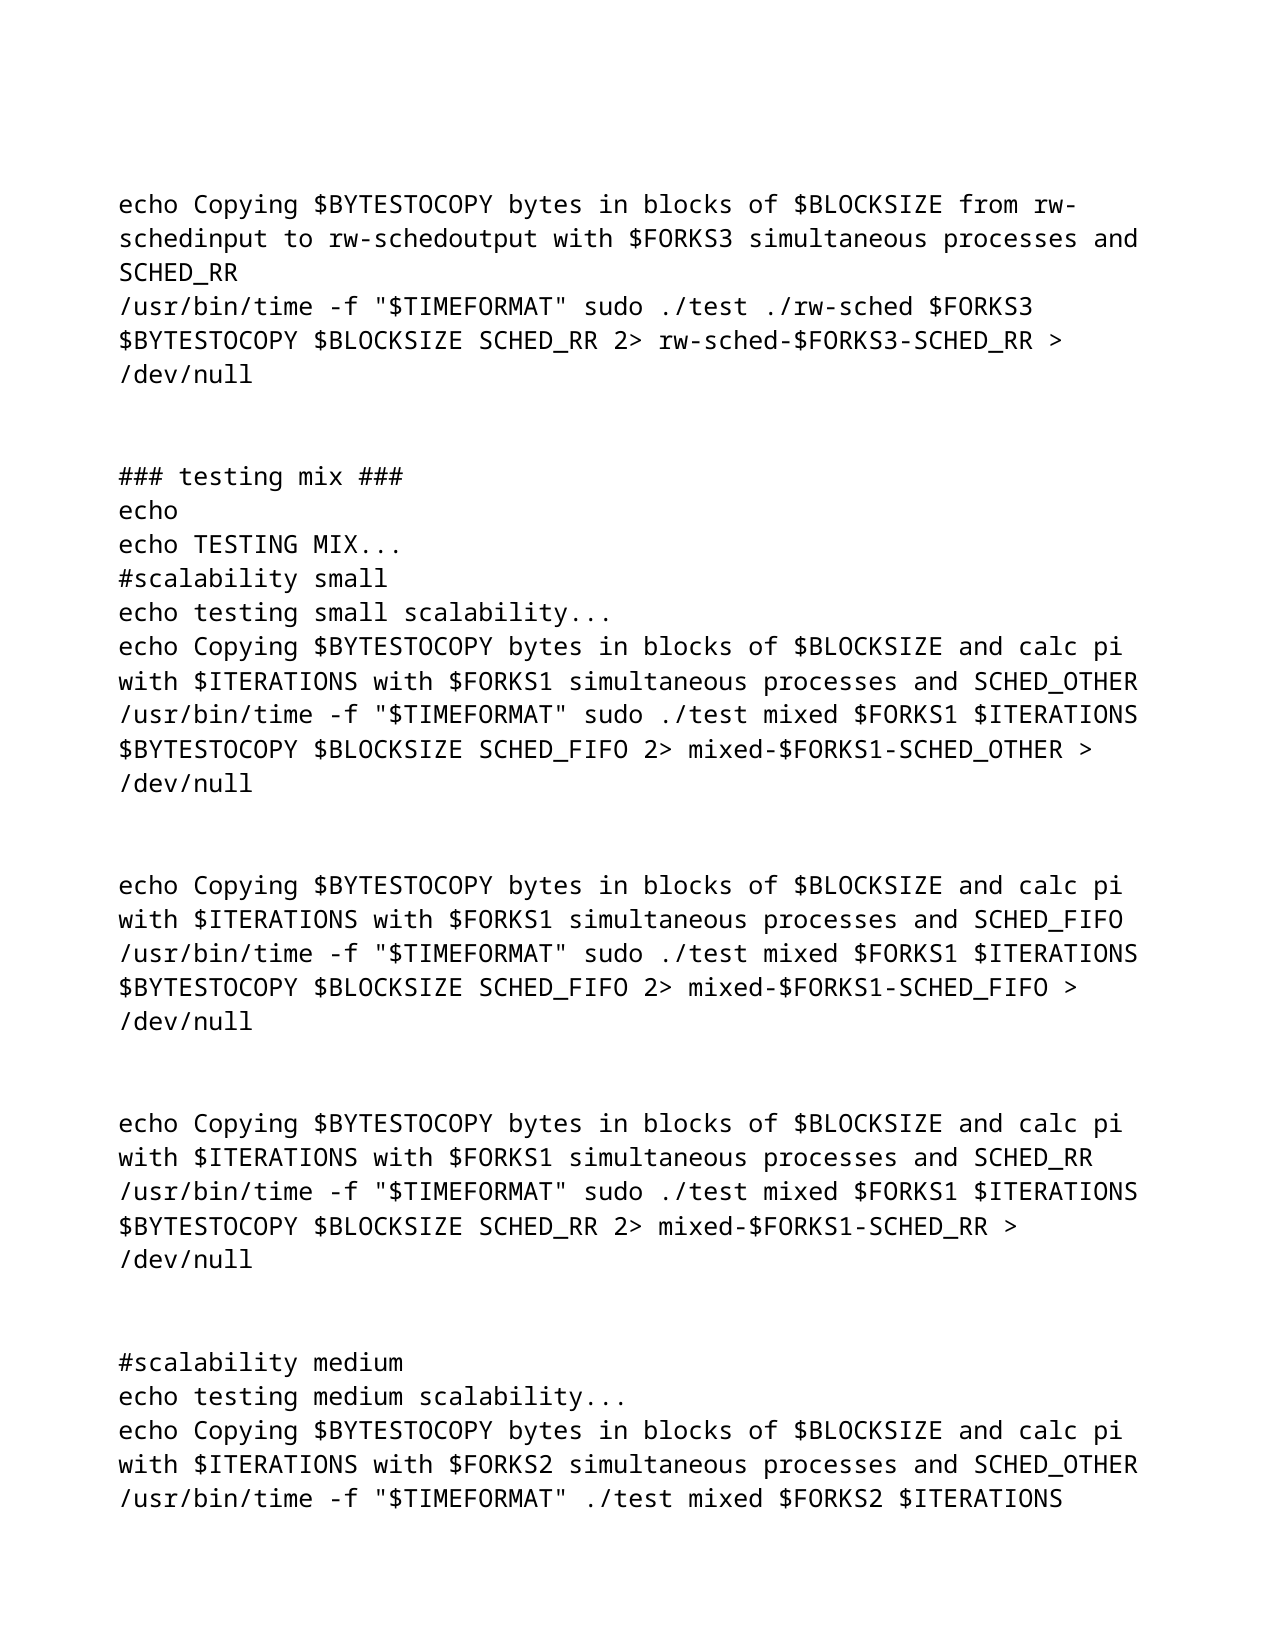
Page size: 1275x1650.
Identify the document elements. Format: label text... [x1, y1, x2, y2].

text echo testing small scalability... [118, 595, 1157, 629]
text /usr/bin/time -f "$TIMEFORMAT" sudo ./test ./rw-sched $FORKS3 $BYTESTOCOPY $BLOCKSIZE SCHED_RR 2> rw-sched-$FORKS3-SCHED_RR > /dev/null [118, 288, 1157, 391]
text echo TESTING MIX... [118, 527, 1157, 561]
text /usr/bin/time -f "$TIMEFORMAT" sudo ./test mixed $FORKS1 $ITERATIONS $BYTESTOCOPY $BLOCKSIZE SCHED_FIFO 2> mixed-$FORKS1-SCHED_FIFO > /dev/null [118, 936, 1157, 1038]
text echo Copying $BYTESTOCOPY bytes in blocks of $BLOCKSIZE and calc pi with $ITERATIONS with $FORKS1 simultaneous processes and SCHED_OTHER [118, 629, 1157, 697]
text echo [118, 493, 1157, 527]
text echo Copying $BYTESTOCOPY bytes in blocks of $BLOCKSIZE and calc pi with $ITERATIONS with $FORKS2 simultaneous processes and SCHED_OTHER [118, 1412, 1157, 1481]
text echo Copying $BYTESTOCOPY bytes in blocks of $BLOCKSIZE and calc pi with $ITERATIONS with $FORKS1 simultaneous processes and SCHED_FIFO [118, 867, 1157, 936]
text /usr/bin/time -f "$TIMEFORMAT" ./test mixed $FORKS2 $ITERATIONS [118, 1481, 1157, 1515]
text #scalability small [118, 561, 1157, 595]
text /usr/bin/time -f "$TIMEFORMAT" sudo ./test mixed $FORKS1 $ITERATIONS $BYTESTOCOPY $BLOCKSIZE SCHED_FIFO 2> mixed-$FORKS1-SCHED_OTHER > /dev/null [118, 697, 1157, 799]
text echo Copying $BYTESTOCOPY bytes in blocks of $BLOCKSIZE and calc pi with $ITERATIONS with $FORKS1 simultaneous processes and SCHED_RR [118, 1106, 1157, 1174]
text /usr/bin/time -f "$TIMEFORMAT" sudo ./test mixed $FORKS1 $ITERATIONS $BYTESTOCOPY $BLOCKSIZE SCHED_RR 2> mixed-$FORKS1-SCHED_RR > /dev/null [118, 1174, 1157, 1276]
text echo testing medium scalability... [118, 1378, 1157, 1412]
text ### testing mix ### [118, 459, 1157, 493]
text #scalability medium [118, 1344, 1157, 1378]
text echo Copying $BYTESTOCOPY bytes in blocks of $BLOCKSIZE from rw-schedinput to rw-schedoutput with $FORKS3 simultaneous processes and SCHED_RR [118, 186, 1157, 288]
